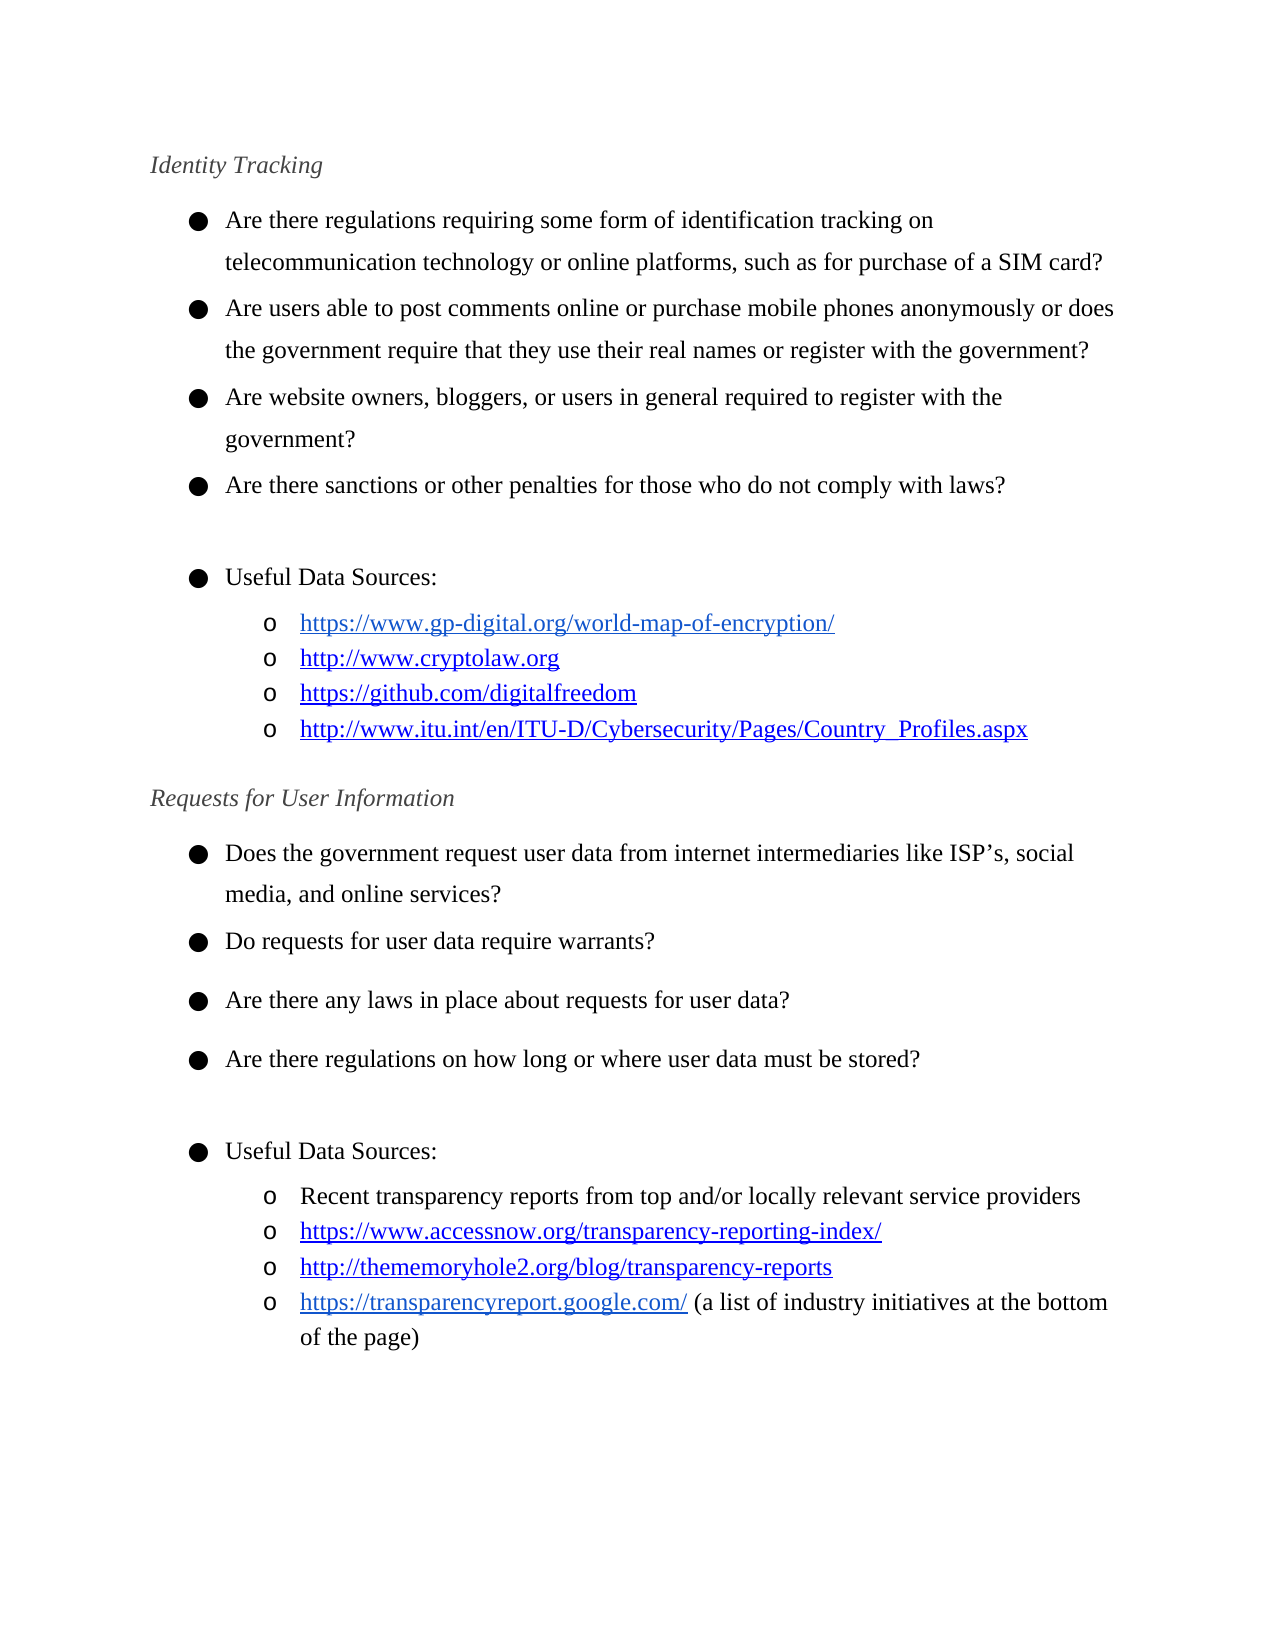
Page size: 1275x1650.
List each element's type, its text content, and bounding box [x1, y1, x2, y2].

list Are there regulations on how long or where user data must be stored? [187, 1030, 1125, 1082]
list Are there regulations requiring some form of identification tracking on telecommunication technology or online platforms, such as for purchase of a SIM card? [187, 191, 1125, 276]
list http://thememoryhole2.org/blog/transparency-reports [262, 1252, 1125, 1283]
list Useful Data Sources: [187, 1122, 1125, 1173]
list https://www.accessnow.org/transparency-reporting-index/ [262, 1216, 1125, 1247]
list Does the government request user data from internet intermediaries like ISP’s, social media, and online services? [187, 824, 1125, 908]
list http://www.cryptolaw.org [262, 643, 1125, 674]
list Do requests for user data require warrants? [187, 913, 1125, 964]
subtitle Identity Tracking [150, 150, 1125, 179]
list Are there sanctions or other penalties for those who do not comply with laws? [187, 457, 1125, 508]
list Are users able to post comments online or purchase mobile phones anonymously or does the government require that they use their real names or register with the government? [187, 280, 1125, 364]
list https://github.com/digitalfreedom [262, 678, 1125, 709]
list Recent transparency reports from top and/or locally relevant service providers [262, 1181, 1125, 1212]
list https://transparencyreport.google.com/ (a list of industry initiatives at the bottom of the page) [262, 1287, 1125, 1351]
list http://www.itu.int/en/ITU-D/Cybersecurity/Pages/Country_Profiles.aspx [262, 714, 1125, 745]
list Are website owners, bloggers, or users in general required to register with the government? [187, 368, 1125, 453]
subtitle Requests for User Information [150, 783, 1125, 811]
list Useful Data Sources: [187, 549, 1125, 600]
list https://www.gp-digital.org/world-map-of-encryption/ [262, 608, 1125, 638]
list Are there any laws in place about requests for user data? [187, 971, 1125, 1023]
